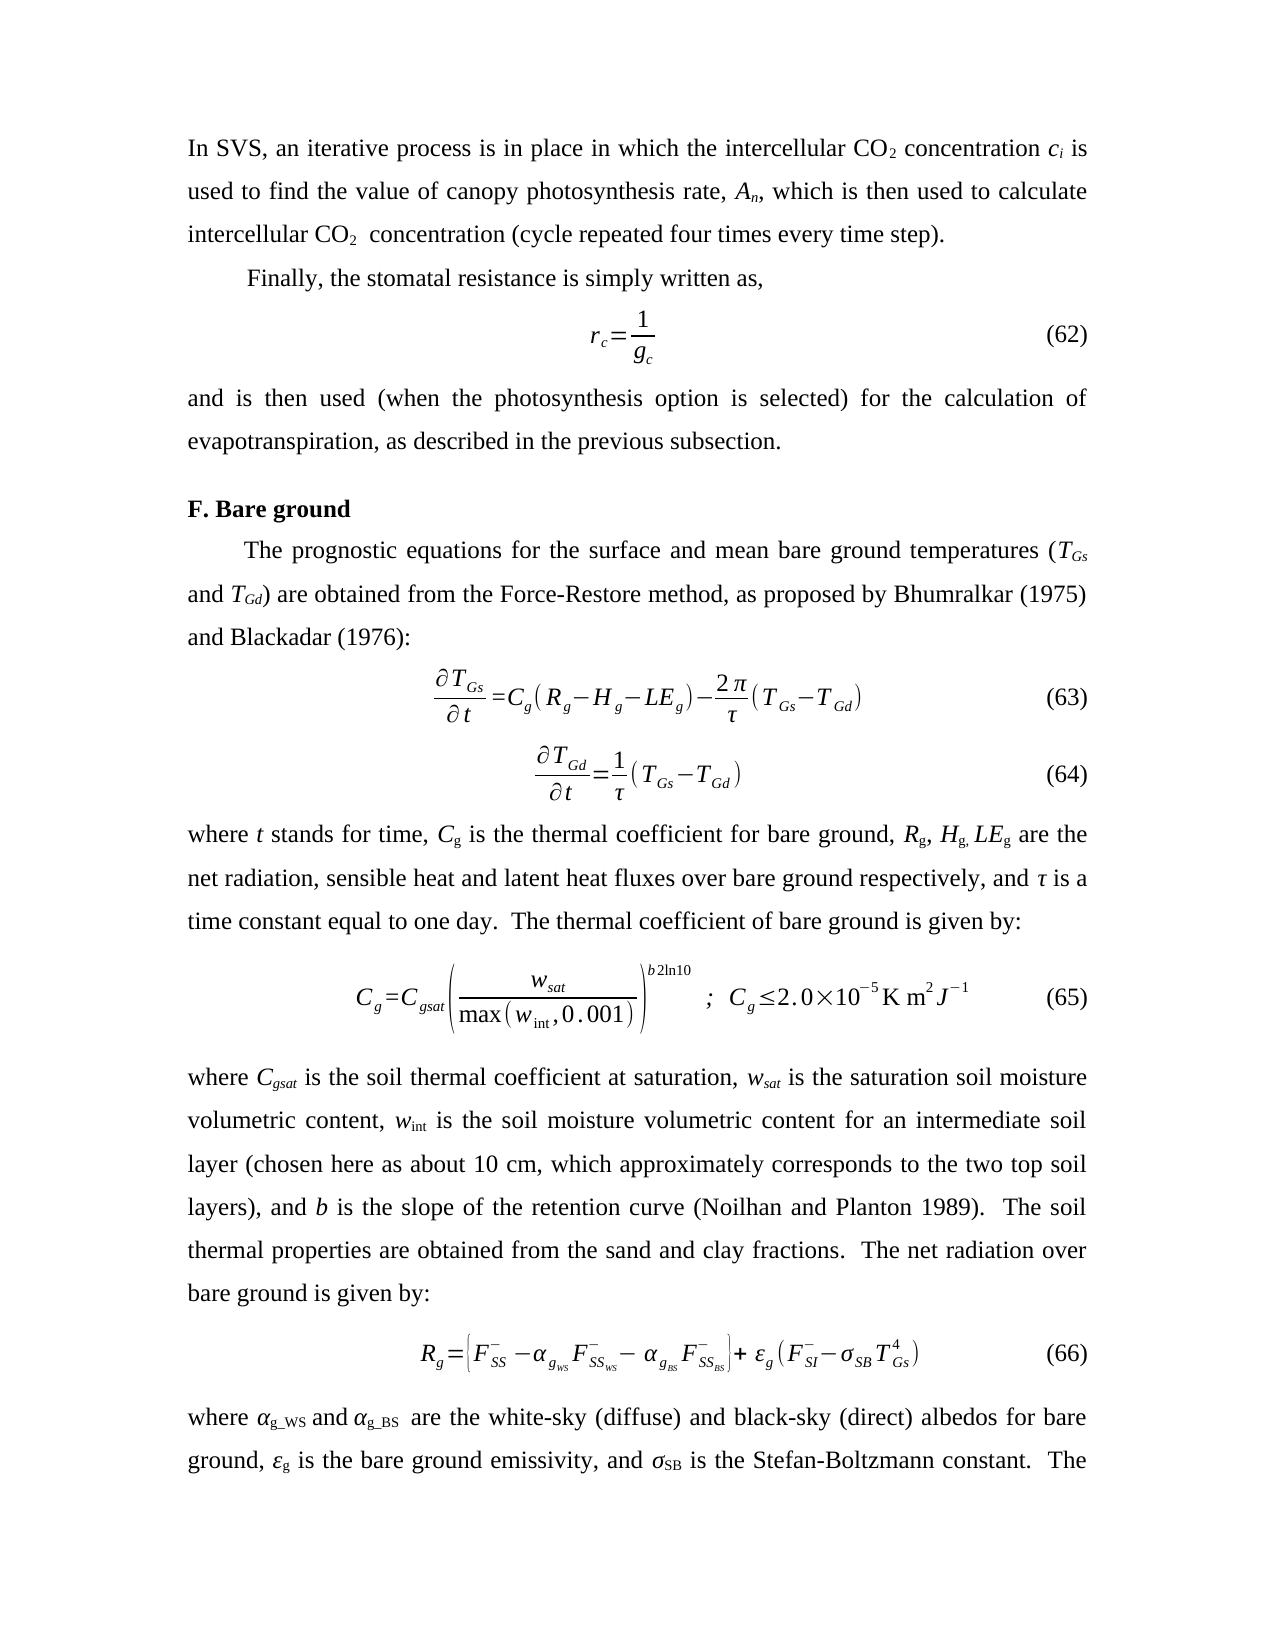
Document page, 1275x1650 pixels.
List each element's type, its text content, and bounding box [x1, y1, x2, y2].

text and is then used (when the photosynthesis option is selected) for the calculation of evapotranspiration, as described in the previous subsection. [187, 383, 1087, 455]
text [187, 742, 527, 805]
text (66) [927, 1334, 1087, 1375]
text where Cgsat is the soil thermal coefficient at saturation, wsat is the saturation soil moisture volumetric content, wint is the soil moisture volumetric content for an intermediate soil layer (chosen here as about 10 cm, which approximately corresponds to the two top soil layers), and b is the slope of the retention curve (Noilhan and Planton 1989). The soil thermal properties are obtained from the sand and clay fractions. The net radiation over bare ground is given by: [187, 1062, 1087, 1307]
text (63) [871, 665, 1087, 728]
text (65) [977, 961, 1087, 1036]
text where t stands for time, Cg is the thermal coefficient for bare ground, Rg, Hg, LEg are the net radiation, sensible heat and latent heat fluxes over bare ground respectively, and τ is a time constant equal to one day. The thermal coefficient of bare ground is given by: [187, 819, 1087, 934]
text (62) [665, 306, 1087, 369]
text In SVS, an iterative process is in place in which the intercellular CO2 concentration ci is used to find the value of canopy photosynthesis rate, An, which is then used to calculate intercellular CO2 concentration (cycle repeated four times every time step). [187, 133, 1087, 248]
text [187, 1334, 413, 1375]
text where αg_WS and αg_BS are the white-sky (diffuse) and black-sky (direct) albedos for bare ground, εg is the bare ground emissivity, and σSB is the Stefan-Boltzmann constant. The [187, 1402, 1087, 1473]
text Finally, the stomatal resistance is simply written as, [187, 263, 1087, 291]
text [187, 961, 349, 1036]
text (64) [749, 742, 1087, 805]
text [187, 306, 584, 369]
text [187, 665, 426, 728]
text F. Bare ground [187, 494, 1087, 523]
text The prognostic equations for the surface and mean bare ground temperatures (TGs and TGd) are obtained from the Force-Restore method, as proposed by Bhumralkar (1975) and Blackadar (1976): [187, 536, 1087, 651]
